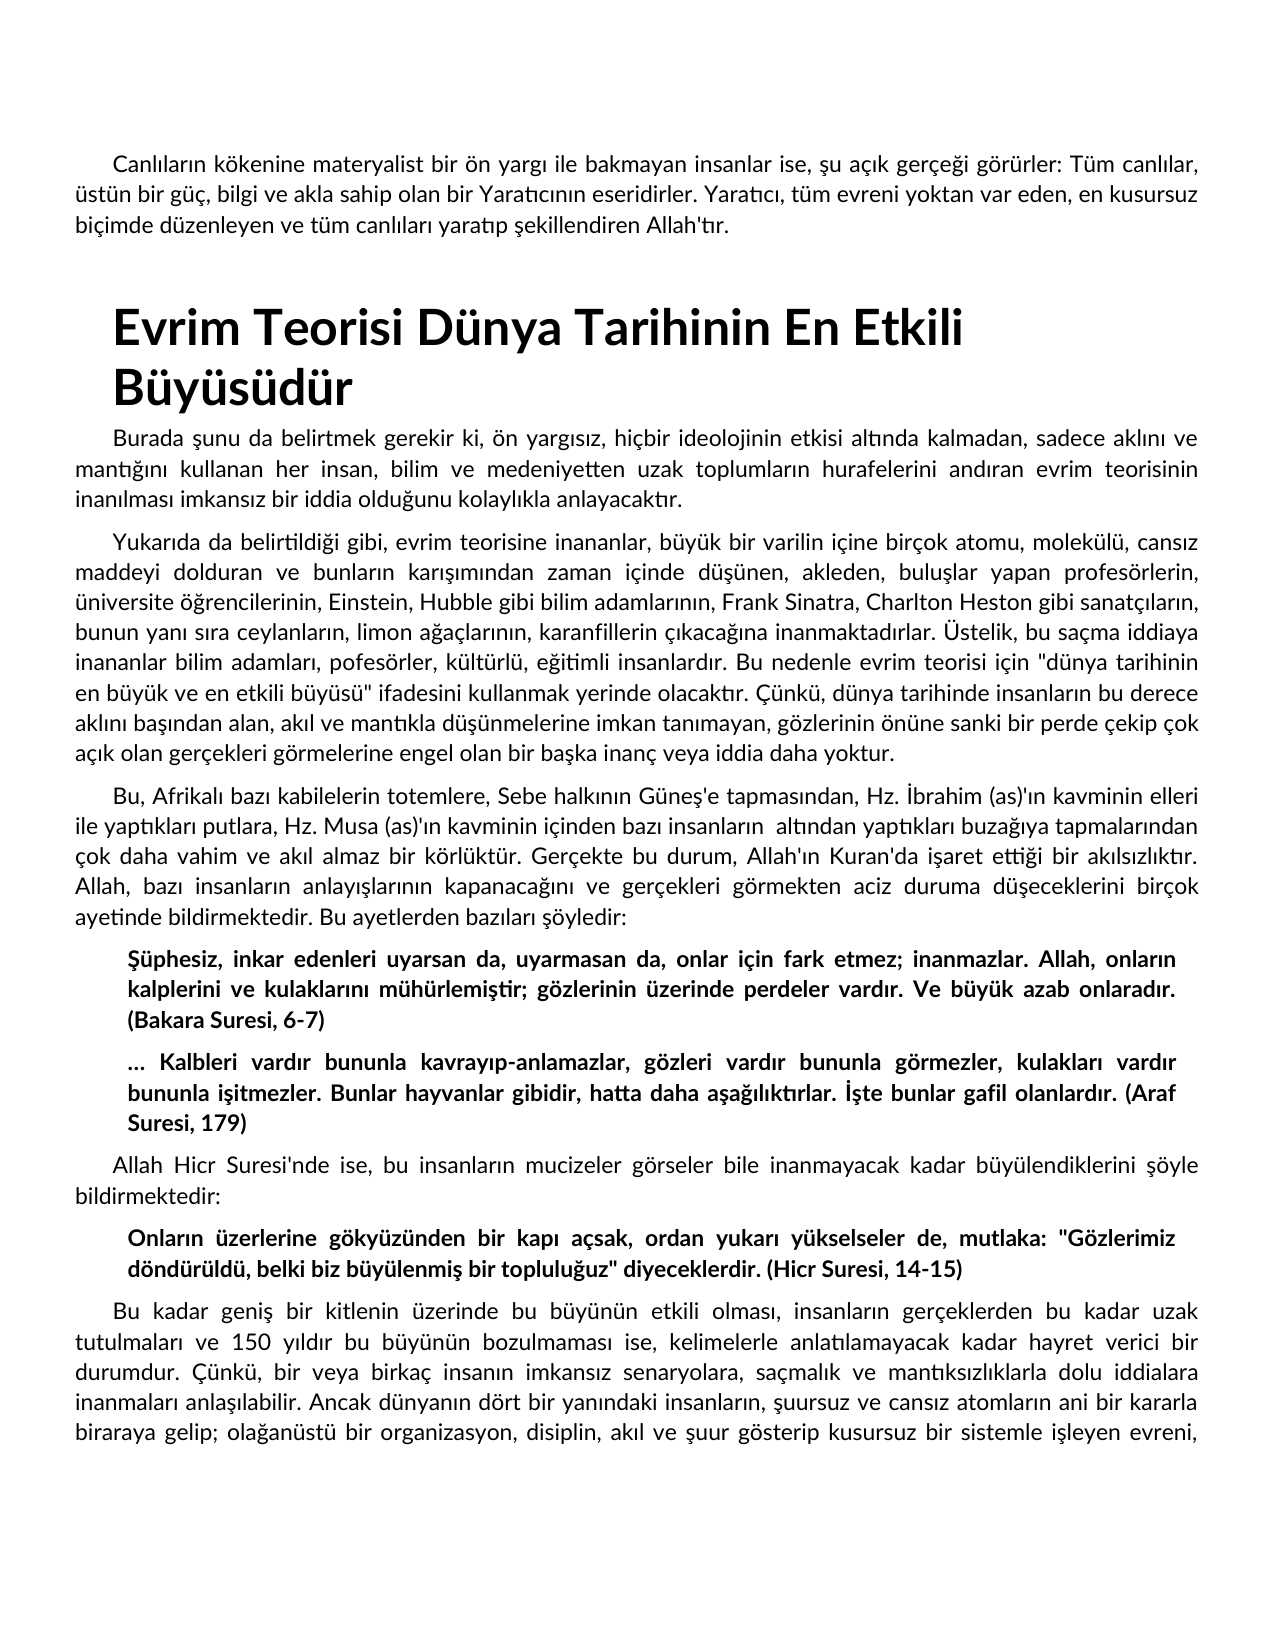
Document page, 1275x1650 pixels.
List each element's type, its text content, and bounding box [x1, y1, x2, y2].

text Burada şunu da belirtmek gerekir ki, ön yargısız, hiçbir ideolojinin etkisi altında kalmadan, sadece aklını ve mantığını kullanan her insan, bilim ve medeniyetten uzak toplumların hurafelerini andıran evrim teorisinin inanılması imkansız bir iddia olduğunu kolaylıkla anlayacaktır. [75, 424, 1200, 512]
subtitle Evrim Teorisi Dünya Tarihinin En Etkili Büyüsüdür [112, 296, 1200, 416]
text Şüphesiz, inkar edenleri uyarsan da, uyarmasan da, onlar için fark etmez; inanmazlar. Allah, onların kalplerini ve kulaklarını mühürlemiştir; gözlerinin üzerinde perdeler vardır. Ve büyük azab onlaradır. (Bakara Suresi, 6-7) [127, 945, 1177, 1033]
text Allah Hicr Suresi'nde ise, bu insanların mucizeler görseler bile inanmayacak kadar büyülendiklerini şöyle bildirmektedir: [75, 1151, 1200, 1209]
text Onların üzerlerine gökyüzünden bir kapı açsak, ordan yukarı yükselseler de, mutlaka: "Gözlerimiz döndürüldü, belki biz büyülenmiş bir topluluğuz" diyeceklerdir. (Hicr Suresi, 14-15) [127, 1224, 1177, 1282]
text Bu kadar geniş bir kitlenin üzerinde bu büyünün etkili olması, insanların gerçeklerden bu kadar uzak tutulmaları ve 150 yıldır bu büyünün bozulmaması ise, kelimelerle anlatılamayacak kadar hayret verici bir durumdur. Çünkü, bir veya birkaç insanın imkansız senaryolara, saçmalık ve mantıksızlıklarla dolu iddialara inanmaları anlaşılabilir. Ancak dünyanın dört bir yanındaki insanların, şuursuz ve cansız atomların ani bir kararla biraraya gelip; olağanüstü bir organizasyon, disiplin, akıl ve şuur gösterip kusursuz bir sistemle işleyen evreni, [75, 1297, 1200, 1445]
text Yukarıda da belirtildiği gibi, evrim teorisine inananlar, büyük bir varilin içine birçok atomu, molekülü, cansız maddeyi dolduran ve bunların karışımından zaman içinde düşünen, akleden, buluşlar yapan profesörlerin, üniversite öğrencilerinin, Einstein, Hubble gibi bilim adamlarının, Frank Sinatra, Charlton Heston gibi sanatçıların, bunun yanı sıra ceylanların, limon ağaçlarının, karanfillerin çıkacağına inanmaktadırlar. Üstelik, bu saçma iddiaya inananlar bilim adamları, pofesörler, kültürlü, eğitimli insanlardır. Bu nedenle evrim teorisi için "dünya tarihinin en büyük ve en etkili büyüsü" ifadesini kullanmak yerinde olacaktır. Çünkü, dünya tarihinde insanların bu derece aklını başından alan, akıl ve mantıkla düşünmelerine imkan tanımayan, gözlerinin önüne sanki bir perde çekip çok açık olan gerçekleri görmelerine engel olan bir başka inanç veya iddia daha yoktur. [75, 527, 1200, 766]
text … Kalbleri vardır bununla kavrayıp-anlamazlar, gözleri vardır bununla görmezler, kulakları vardır bununla işitmezler. Bunlar hayvanlar gibidir, hatta daha aşağılıktırlar. İşte bunlar gafil olanlardır. (Araf Suresi, 179) [127, 1048, 1177, 1136]
text Bu, Afrikalı bazı kabilelerin totemlere, Sebe halkının Güneş'e tapmasından, Hz. İbrahim (as)'ın kavminin elleri ile yaptıkları putlara, Hz. Musa (as)'ın kavminin içinden bazı insanların altından yaptıkları buzağıya tapmalarından çok daha vahim ve akıl almaz bir körlüktür. Gerçekte bu durum, Allah'ın Kuran'da işaret ettiği bir akılsızlıktır. Allah, bazı insanların anlayışlarının kapanacağını ve gerçekleri görmekten aciz duruma düşeceklerini birçok ayetinde bildirmektedir. Bu ayetlerden bazıları şöyledir: [75, 781, 1200, 930]
text Canlıların kökenine materyalist bir ön yargı ile bakmayan insanlar ise, şu açık gerçeği görürler: Tüm canlılar, üstün bir güç, bilgi ve akla sahip olan bir Yaratıcının eseridirler. Yaratıcı, tüm evreni yoktan var eden, en kusursuz biçimde düzenleyen ve tüm canlıları yaratıp şekillendiren Allah'tır. [75, 150, 1200, 238]
